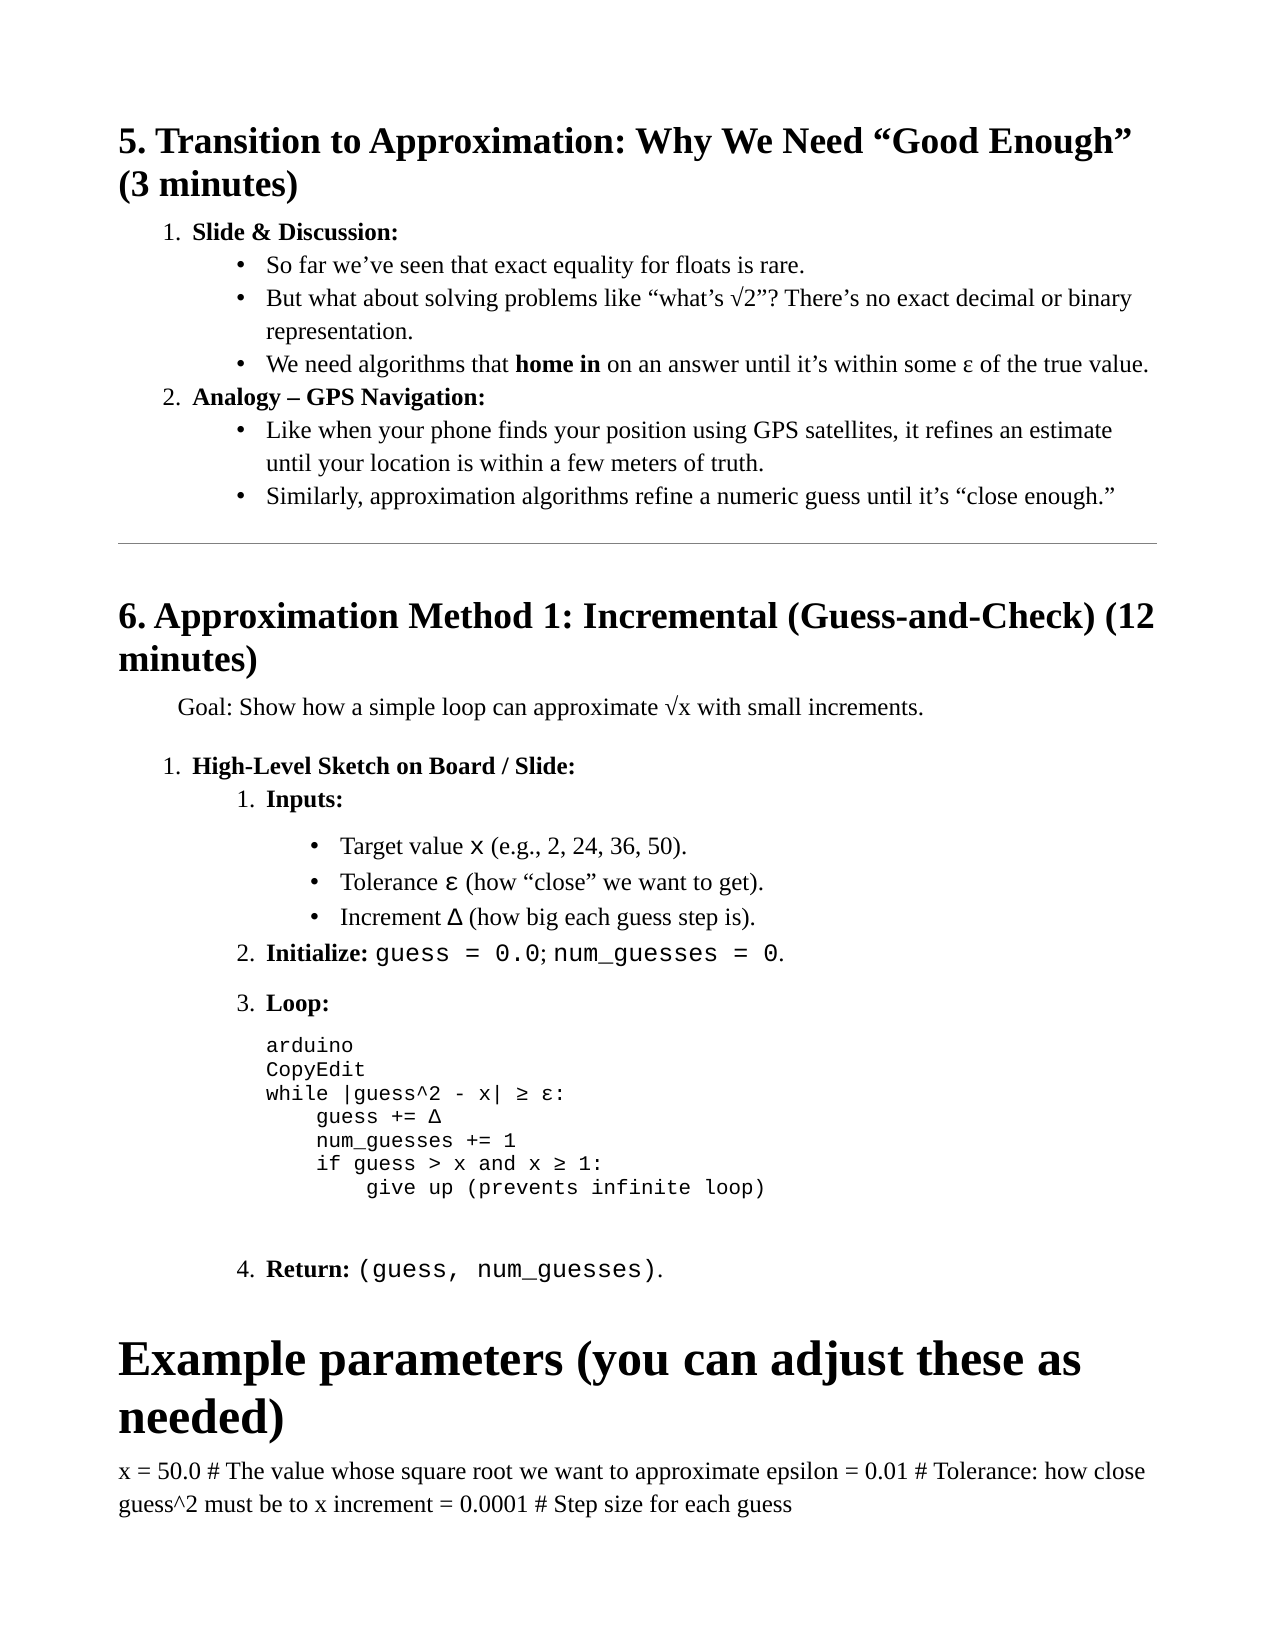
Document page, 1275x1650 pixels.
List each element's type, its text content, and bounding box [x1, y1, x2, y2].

list arduino [236, 1035, 1157, 1059]
list Target value x (e.g., 2, 24, 36, 50). [310, 831, 1157, 862]
list Like when your phone finds your position using GPS satellites, it refines an estimate until your location is within a few meters of truth. [236, 415, 1157, 477]
list Analogy – GPS Navigation: [162, 382, 1157, 411]
subtitle 5. Transition to Approximation: Why We Need “Good Enough” (3 minutes) [118, 118, 1157, 204]
list Increment Δ (how big each guess step is). [310, 902, 1157, 933]
list while |guess^2 - x| ≥ ε: [236, 1082, 1157, 1106]
list Similarly, approximation algorithms refine a numeric guess until it’s “close enough.” [236, 481, 1157, 510]
subtitle Example parameters (you can adjust these as needed) [118, 1329, 1157, 1444]
list Slide & Discussion: [162, 217, 1157, 246]
list guess += Δ [236, 1106, 1157, 1130]
list num_guesses += 1 [236, 1130, 1157, 1153]
list Loop: [236, 988, 1157, 1016]
list High-Level Sketch on Board / Slide: [162, 751, 1157, 779]
list So far we’ve seen that exact equality for floats is rare. [236, 250, 1157, 279]
subtitle 6. Approximation Method 1: Incremental (Guess-and-Check) (12 minutes) [118, 594, 1157, 680]
list give up (prevents infinite loop) [236, 1177, 1157, 1201]
list Tolerance ε (how “close” we want to get). [310, 867, 1157, 898]
list We need algorithms that home in on an answer until it’s within some ε of the true value. [236, 349, 1157, 378]
text x = 50.0 # The value whose square root we want to approximate epsilon = 0.01 # Tolerance: how close guess^2 must be to x increment = 0.0001 # Step size for each guess [118, 1456, 1157, 1518]
list Inputs: [236, 784, 1157, 812]
list CopyEdit [236, 1059, 1157, 1082]
list Return: (guess, num_guesses). [236, 1254, 1157, 1285]
list Initialize: guess = 0.0; num_guesses = 0. [236, 938, 1157, 968]
text Goal: Show how a simple loop can approximate √x with small increments. [177, 692, 1098, 721]
list But what about solving problems like “what’s √2”? There’s no exact decimal or binary representation. [236, 283, 1157, 345]
list if guess > x and x ≥ 1: [236, 1153, 1157, 1177]
